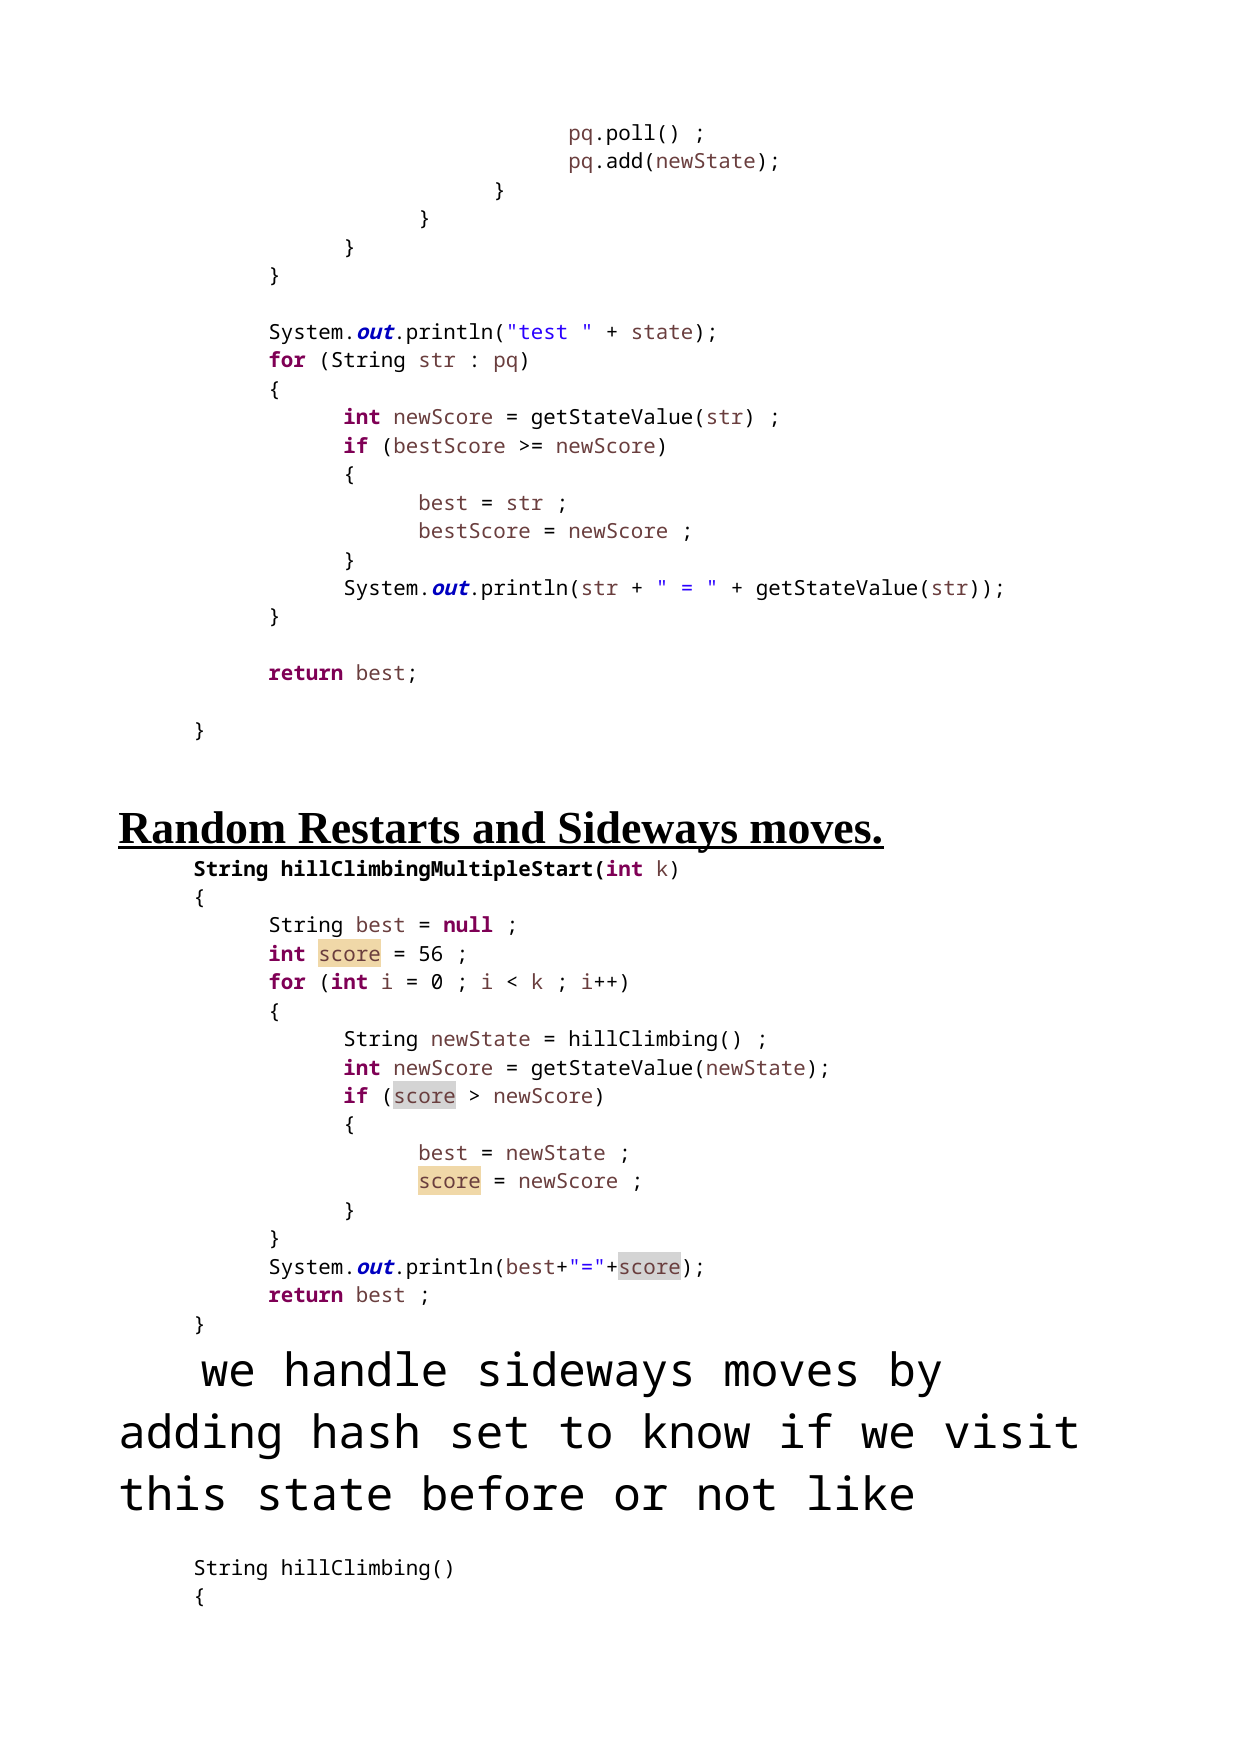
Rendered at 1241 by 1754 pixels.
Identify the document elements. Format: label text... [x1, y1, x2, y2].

text } [118, 1223, 1122, 1252]
text pq.poll() ; [118, 118, 1122, 147]
text String hillClimbingMultipleStart(int k) [118, 854, 1122, 882]
text int score = 56 ; [118, 939, 1122, 967]
text { [118, 374, 1122, 402]
text pq.add(newState); [118, 147, 1122, 175]
text best = newState ; [118, 1138, 1122, 1166]
text } [118, 203, 1122, 232]
text return best ; [118, 1280, 1122, 1309]
text } [118, 232, 1122, 260]
text } [118, 1195, 1122, 1223]
text int newScore = getStateValue(str) ; [118, 402, 1122, 431]
text String best = null ; [118, 911, 1122, 939]
text return best; [118, 658, 1122, 687]
text { [118, 1581, 1122, 1610]
text System.out.println(str + " = " + getStateValue(str)); [118, 573, 1122, 602]
text } [118, 175, 1122, 203]
text { [118, 882, 1122, 911]
text score = newScore ; [118, 1166, 1122, 1195]
text } [118, 1309, 1122, 1337]
text for (String str : pq) [118, 346, 1122, 374]
text Random Restarts and Sideways moves. [118, 801, 1122, 854]
text } [118, 545, 1122, 573]
text we handle sideways moves by adding hash set to know if we visit this state before or not like [118, 1337, 1122, 1524]
text System.out.println("test " + state); [118, 317, 1122, 346]
text } [118, 260, 1122, 289]
text best = str ; [118, 488, 1122, 516]
text { [118, 1109, 1122, 1138]
text int newScore = getStateValue(newState); [118, 1053, 1122, 1081]
text { [118, 459, 1122, 488]
text System.out.println(best+"="+score); [118, 1252, 1122, 1280]
text if (bestScore >= newScore) [118, 431, 1122, 459]
text { [118, 996, 1122, 1024]
text if (score > newScore) [118, 1081, 1122, 1109]
text String newState = hillClimbing() ; [118, 1024, 1122, 1053]
text for (int i = 0 ; i < k ; i++) [118, 967, 1122, 996]
text bestScore = newScore ; [118, 516, 1122, 545]
text } [118, 602, 1122, 630]
text } [118, 715, 1122, 744]
text String hillClimbing() [118, 1553, 1122, 1581]
